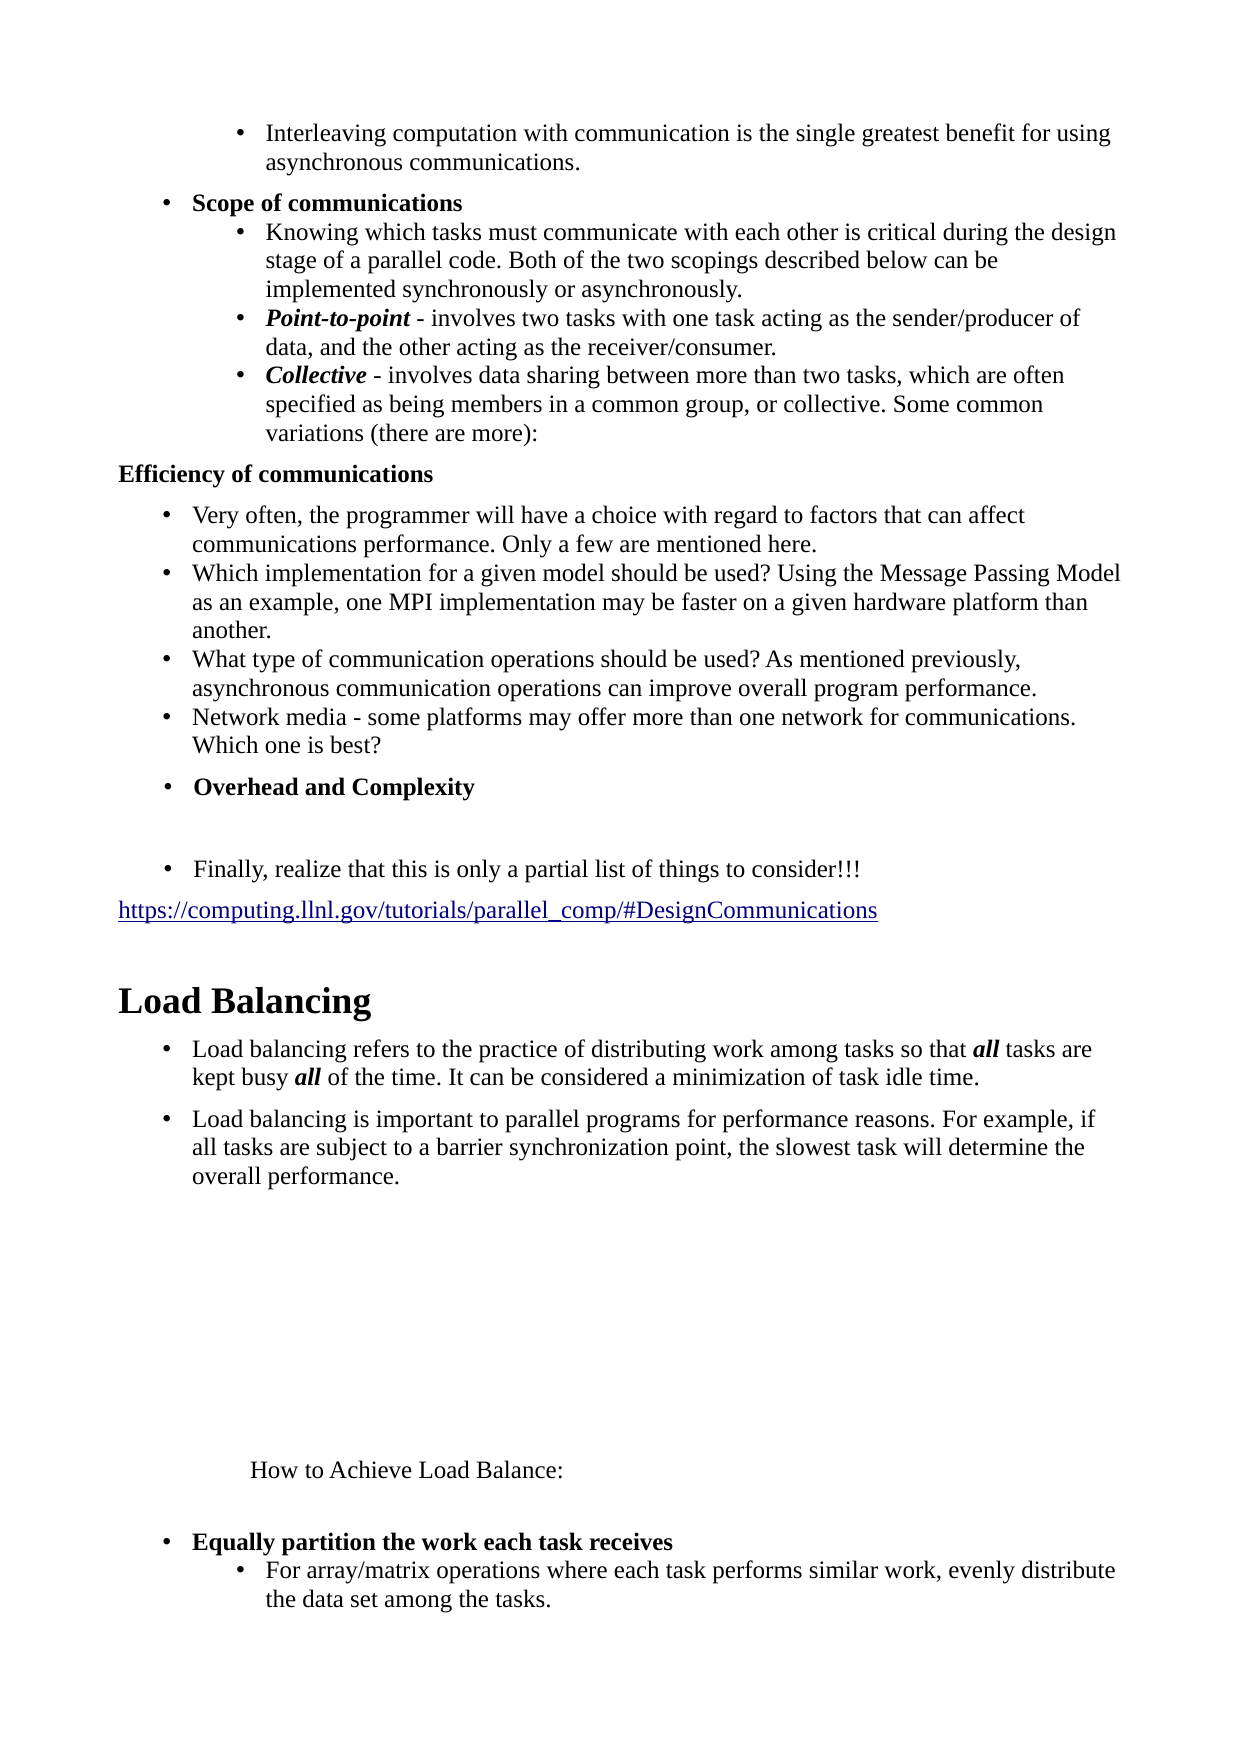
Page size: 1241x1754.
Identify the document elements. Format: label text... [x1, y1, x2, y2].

list What type of communication operations should be used? As mentioned previously, asynchronous communication operations can improve overall program performance. [162, 644, 1122, 702]
list Point-to-point - involves two tasks with one task acting as the sender/producer of data, and the other acting as the receiver/consumer. [236, 303, 1122, 361]
list Equally partition the work each task receives [162, 1527, 1122, 1556]
list Collective - involves data sharing between more than two tasks, which are often specified as being members in a common group, or collective. Some common variations (there are more): [236, 361, 1122, 447]
list Load balancing refers to the practice of distributing work among tasks so that all tasks are kept busy all of the time. It can be considered a minimization of task idle time. [162, 1034, 1122, 1091]
list Knowing which tasks must communicate with each other is critical during the design stage of a parallel code. Both of the two scopings described below can be implemented synchronously or asynchronously. [236, 217, 1122, 303]
list Load balancing is important to parallel programs for performance reasons. For example, if all tasks are subject to a barrier synchronization point, the slowest task will determine the overall performance. [162, 1104, 1122, 1190]
text Efficiency of communications [118, 459, 1122, 488]
text https://computing.llnl.gov/tutorials/parallel_comp/#DesignCommunications [118, 896, 1122, 924]
list Interleaving computation with communication is the single greatest benefit for using asynchronous communications. [236, 118, 1122, 176]
text How to Achieve Load Balance: [118, 1455, 1122, 1514]
list For array/matrix operations where each task performs similar work, evenly distribute the data set among the tasks. [236, 1556, 1122, 1613]
subtitle Load Balancing [118, 978, 1122, 1021]
list Network media - some platforms may offer more than one network for communications. Which one is best? [162, 702, 1122, 759]
list Finally, realize that this is only a partial list of things to consider!!! [164, 854, 1122, 883]
list Scope of communications [162, 188, 1122, 217]
list Overhead and Complexity [164, 772, 1122, 801]
list Very often, the programmer will have a choice with regard to factors that can affect communications performance. Only a few are mentioned here. [162, 501, 1122, 558]
list Which implementation for a given model should be used? Using the Message Passing Model as an example, one MPI implementation may be faster on a given hardware platform than another. [162, 558, 1122, 644]
